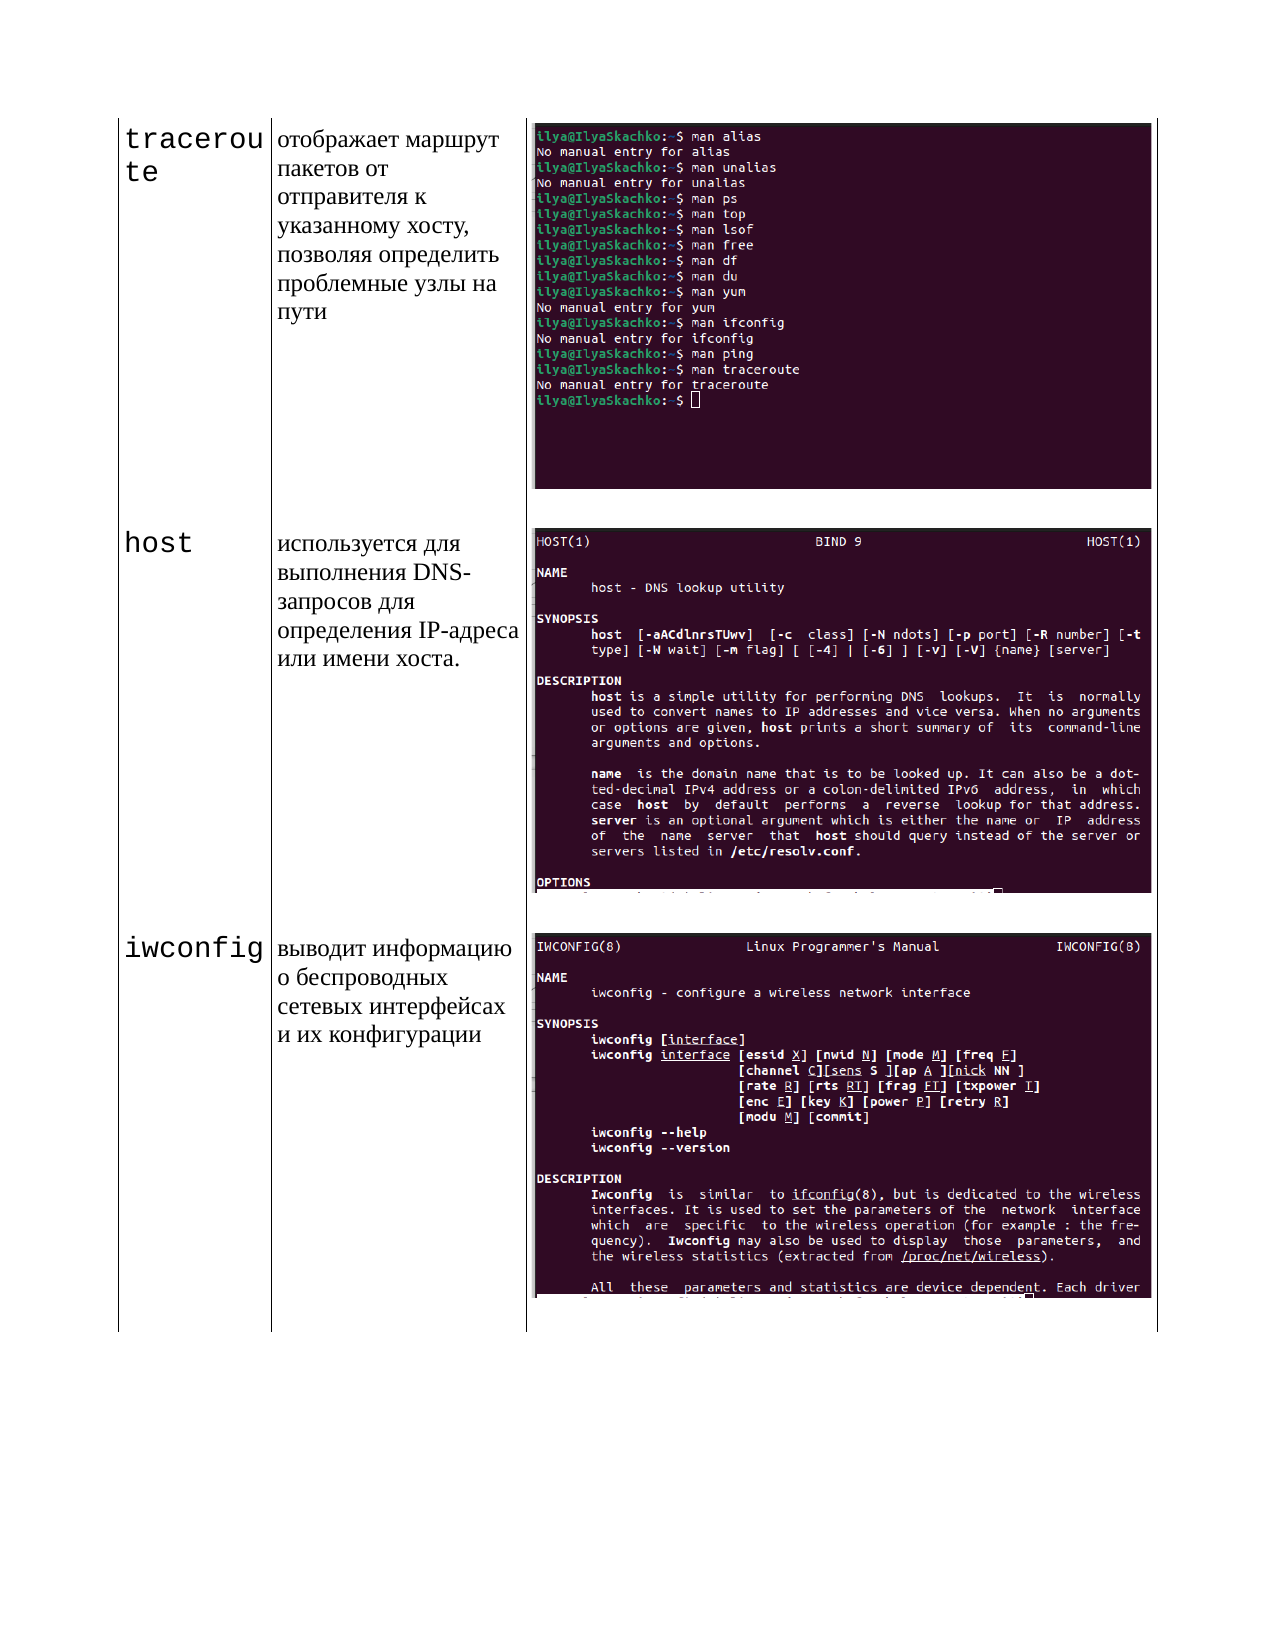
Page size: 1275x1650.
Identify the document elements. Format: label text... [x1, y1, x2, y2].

table_cell используется для выполнения DNS-запросов для определения IP-адреса или имени хоста. [272, 523, 526, 927]
picture [531, 933, 1152, 1298]
table_cell [527, 928, 1157, 1332]
picture [531, 123, 1152, 489]
table_cell host [119, 523, 271, 927]
table_cell traceroute [119, 118, 271, 523]
table_cell iwconfig [119, 928, 271, 1332]
table_cell выводит информацию о беспроводных сетевых интерфейсах и их конфигурации [272, 928, 526, 1332]
table_cell [527, 118, 1157, 523]
table_cell [527, 523, 1157, 927]
table_cell отображает маршрут пакетов от отправителя к указанному хосту, позволяя определить проблемные узлы на пути [272, 118, 526, 523]
picture [531, 528, 1152, 893]
